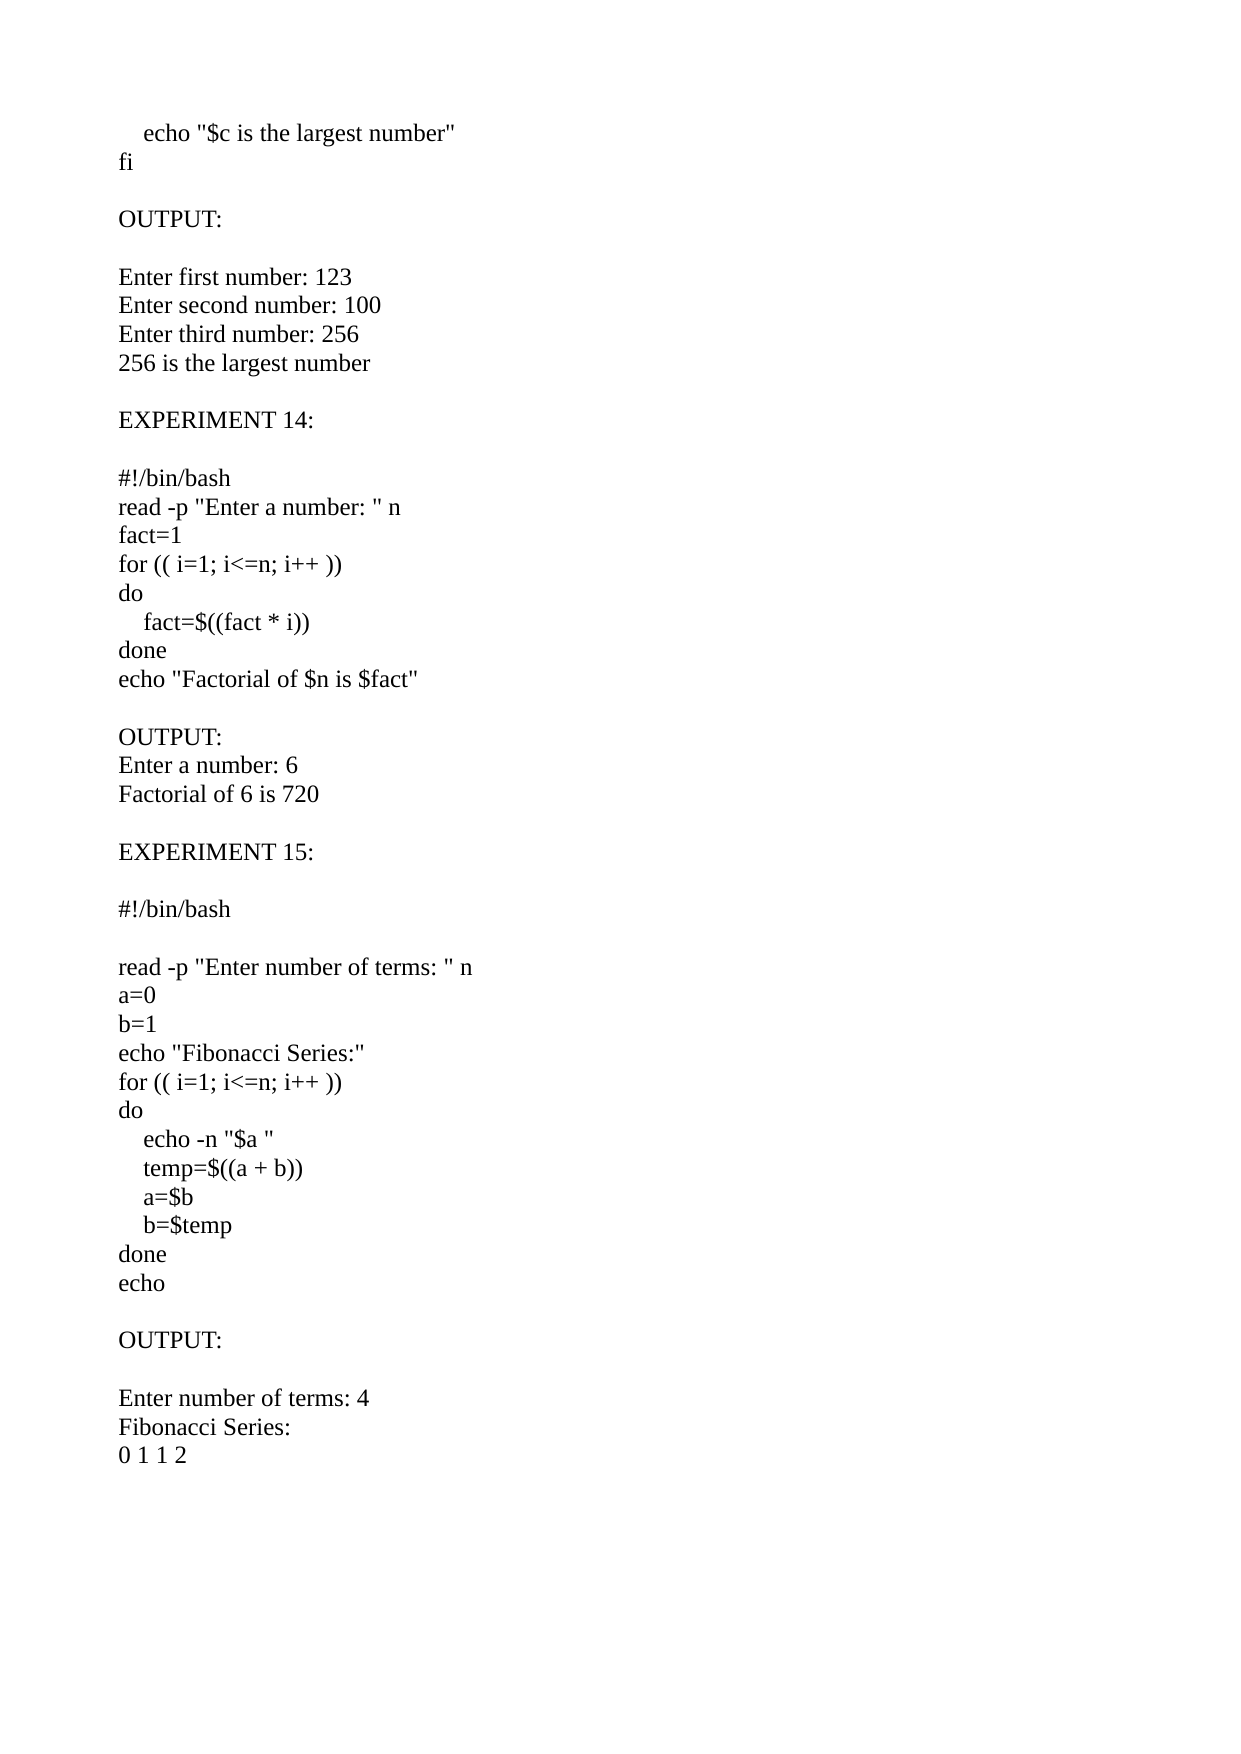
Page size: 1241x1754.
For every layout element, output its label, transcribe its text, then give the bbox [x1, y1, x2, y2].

text read -p "Enter a number: " n [118, 492, 1122, 521]
text b=$temp [118, 1211, 1122, 1239]
text done [118, 636, 1122, 664]
text OUTPUT: [118, 722, 1122, 751]
text for (( i=1; i<=n; i++ )) [118, 549, 1122, 578]
text echo "$c is the largest number" [118, 118, 1122, 147]
text OUTPUT: [118, 204, 1122, 233]
text Enter first number: 123 [118, 262, 1122, 291]
text done [118, 1239, 1122, 1268]
text Enter third number: 256 [118, 319, 1122, 348]
text #!/bin/bash [118, 463, 1122, 492]
text do [118, 1096, 1122, 1124]
text echo [118, 1268, 1122, 1297]
text a=0 [118, 981, 1122, 1009]
text Enter second number: 100 [118, 291, 1122, 319]
text do [118, 578, 1122, 607]
text for (( i=1; i<=n; i++ )) [118, 1067, 1122, 1096]
text Enter number of terms: 4 [118, 1383, 1122, 1412]
text echo -n "$a " [118, 1124, 1122, 1153]
text #!/bin/bash [118, 894, 1122, 923]
text EXPERIMENT 15: [118, 837, 1122, 866]
text fact=1 [118, 521, 1122, 549]
text Enter a number: 6 [118, 751, 1122, 779]
text 0 1 1 2 [118, 1441, 1122, 1469]
text OUTPUT: [118, 1326, 1122, 1354]
text 256 is the largest number [118, 348, 1122, 377]
text echo "Factorial of $n is $fact" [118, 664, 1122, 693]
text fact=$((fact * i)) [118, 607, 1122, 636]
text read -p "Enter number of terms: " n [118, 952, 1122, 981]
text Fibonacci Series: [118, 1412, 1122, 1441]
text a=$b [118, 1182, 1122, 1211]
text EXPERIMENT 14: [118, 406, 1122, 434]
text temp=$((a + b)) [118, 1153, 1122, 1182]
text fi [118, 147, 1122, 176]
text Factorial of 6 is 720 [118, 779, 1122, 808]
text b=1 [118, 1009, 1122, 1038]
text echo "Fibonacci Series:" [118, 1038, 1122, 1067]
